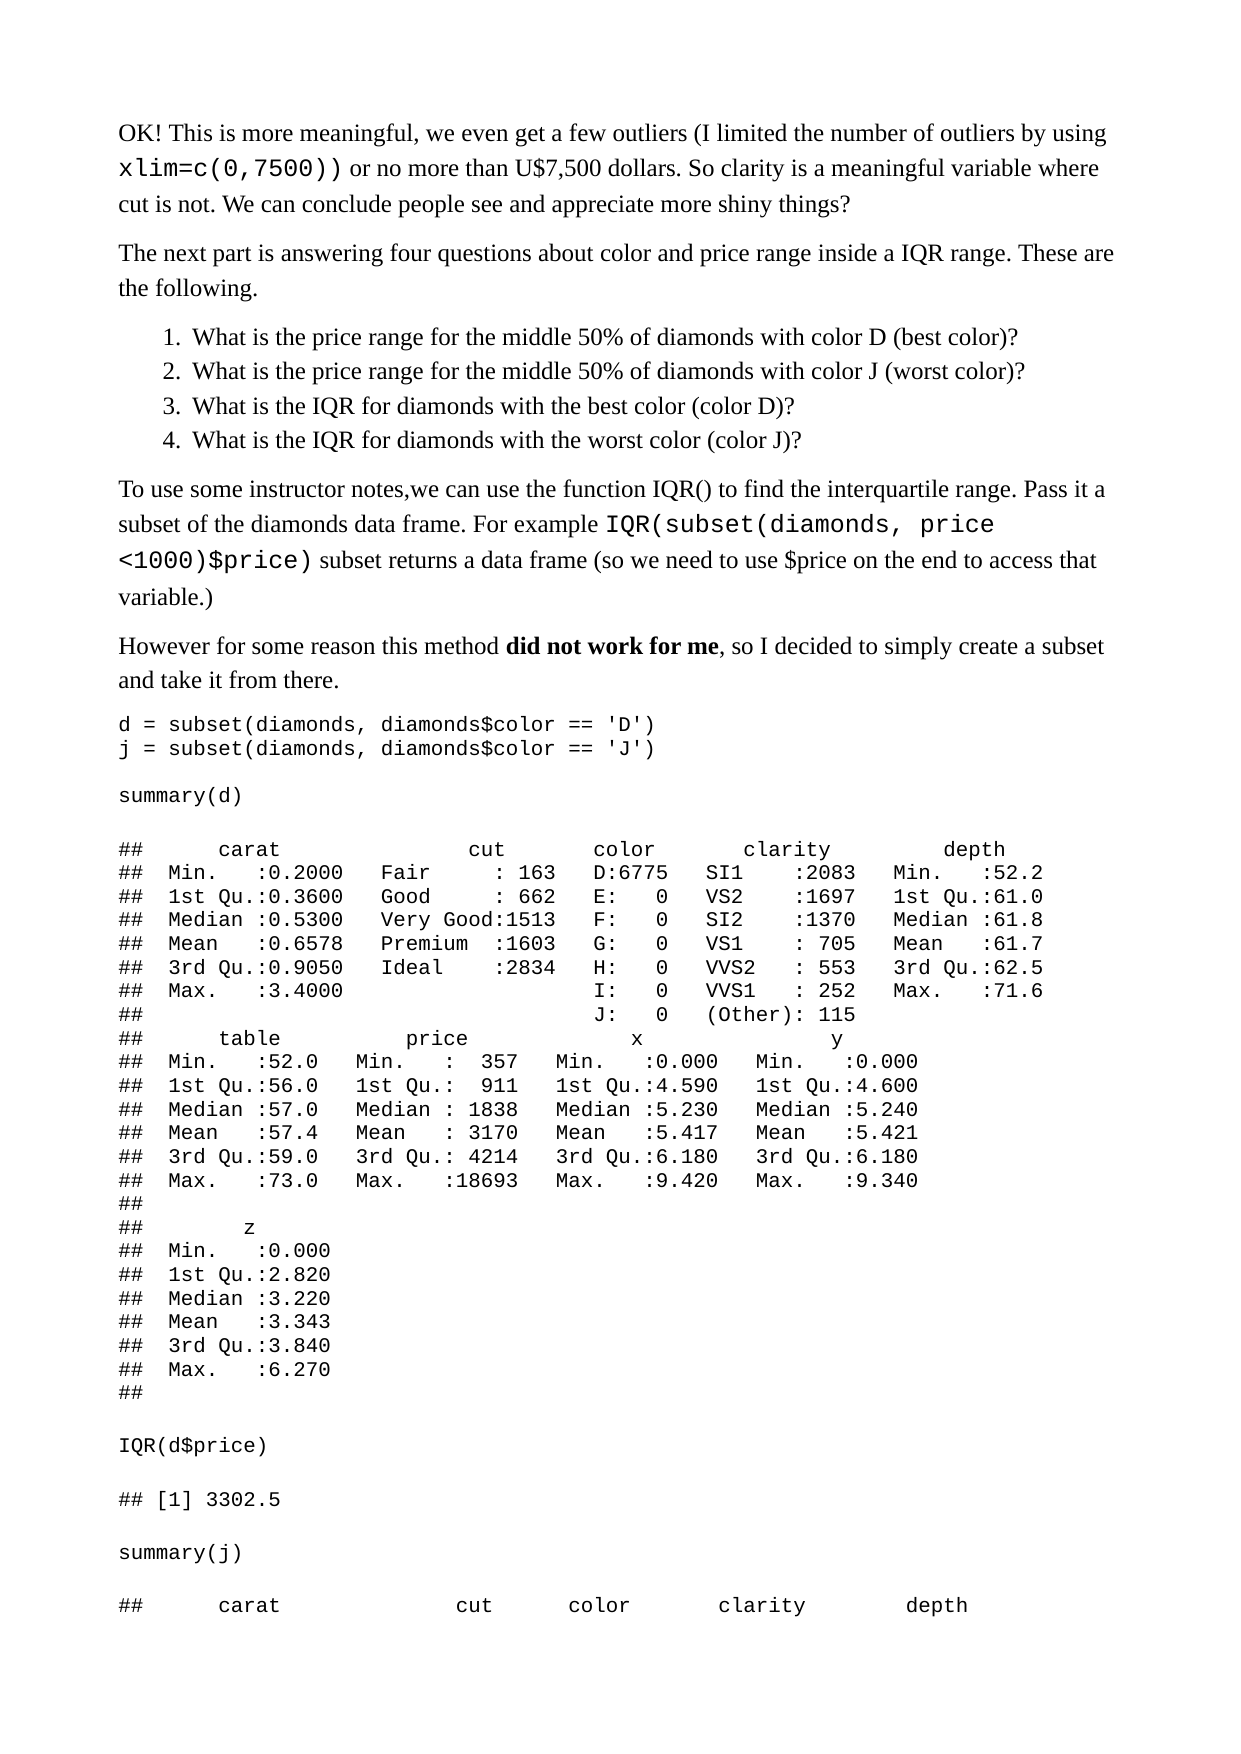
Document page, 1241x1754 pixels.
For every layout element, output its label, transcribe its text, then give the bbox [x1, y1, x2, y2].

text ## Mean :3.343 [118, 1311, 1122, 1335]
text ## J: 0 (Other): 115 [118, 1004, 1122, 1028]
text ## Max. :6.270 [118, 1359, 1122, 1382]
text ## 3rd Qu.:0.9050 Ideal :2834 H: 0 VVS2 : 553 3rd Qu.:62.5 [118, 957, 1122, 980]
text ## Max. :73.0 Max. :18693 Max. :9.420 Max. :9.340 [118, 1169, 1122, 1193]
text ## [118, 1193, 1122, 1217]
list What is the price range for the middle 50% of diamonds with color D (best color)? [162, 322, 1122, 351]
text ## table price x y [118, 1028, 1122, 1051]
text ## Median :0.5300 Very Good:1513 F: 0 SI2 :1370 Median :61.8 [118, 909, 1122, 933]
text ## Median :57.0 Median : 1838 Median :5.230 Median :5.240 [118, 1099, 1122, 1122]
text IQR(d$price) [118, 1436, 1122, 1459]
text ## 1st Qu.:0.3600 Good : 662 E: 0 VS2 :1697 1st Qu.:61.0 [118, 886, 1122, 909]
text ## carat cut color clarity depth [118, 1595, 1122, 1618]
list What is the price range for the middle 50% of diamonds with color J (worst color)? [162, 356, 1122, 385]
text ## Mean :57.4 Mean : 3170 Mean :5.417 Mean :5.421 [118, 1122, 1122, 1146]
text ## z [118, 1217, 1122, 1241]
text However for some reason this method did not work for me, so I decided to simply create a subset and take it from there. [118, 631, 1122, 694]
text ## Min. :52.0 Min. : 357 Min. :0.000 Min. :0.000 [118, 1051, 1122, 1075]
text ## carat cut color clarity depth [118, 838, 1122, 862]
text OK! This is more meaningful, we even get a few outliers (I limited the number of outliers by using xlim=c(0,7500)) or no more than U$7,500 dollars. So clarity is a meaningful variable where cut is not. We can conclude people see and appreciate more shiny things? [118, 118, 1122, 218]
text ## 1st Qu.:56.0 1st Qu.: 911 1st Qu.:4.590 1st Qu.:4.600 [118, 1075, 1122, 1099]
text ## [118, 1382, 1122, 1406]
text summary(j) [118, 1542, 1122, 1565]
text ## 3rd Qu.:3.840 [118, 1335, 1122, 1359]
text d = subset(diamonds, diamonds$color == 'D') [118, 714, 1122, 738]
text The next part is answering four questions about color and price range inside a IQR range. These are the following. [118, 238, 1122, 301]
text ## 1st Qu.:2.820 [118, 1264, 1122, 1288]
text To use some instructor notes,we can use the function IQR() to find the interquartile range. Pass it a subset of the diamonds data frame. For example IQR(subset(diamonds, price <1000)$price) subset returns a data frame (so we need to use $price on the end to access that variable.) [118, 474, 1122, 611]
text ## Max. :3.4000 I: 0 VVS1 : 252 Max. :71.6 [118, 980, 1122, 1004]
text j = subset(diamonds, diamonds$color == 'J') [118, 738, 1122, 762]
text ## Min. :0.000 [118, 1241, 1122, 1264]
text ## Median :3.220 [118, 1288, 1122, 1311]
text ## Min. :0.2000 Fair : 163 D:6775 SI1 :2083 Min. :52.2 [118, 862, 1122, 886]
text summary(d) [118, 785, 1122, 809]
list What is the IQR for diamonds with the worst color (color J)? [162, 425, 1122, 454]
text ## [1] 3302.5 [118, 1489, 1122, 1512]
list What is the IQR for diamonds with the best color (color D)? [162, 391, 1122, 419]
text ## 3rd Qu.:59.0 3rd Qu.: 4214 3rd Qu.:6.180 3rd Qu.:6.180 [118, 1146, 1122, 1169]
text ## Mean :0.6578 Premium :1603 G: 0 VS1 : 705 Mean :61.7 [118, 933, 1122, 957]
